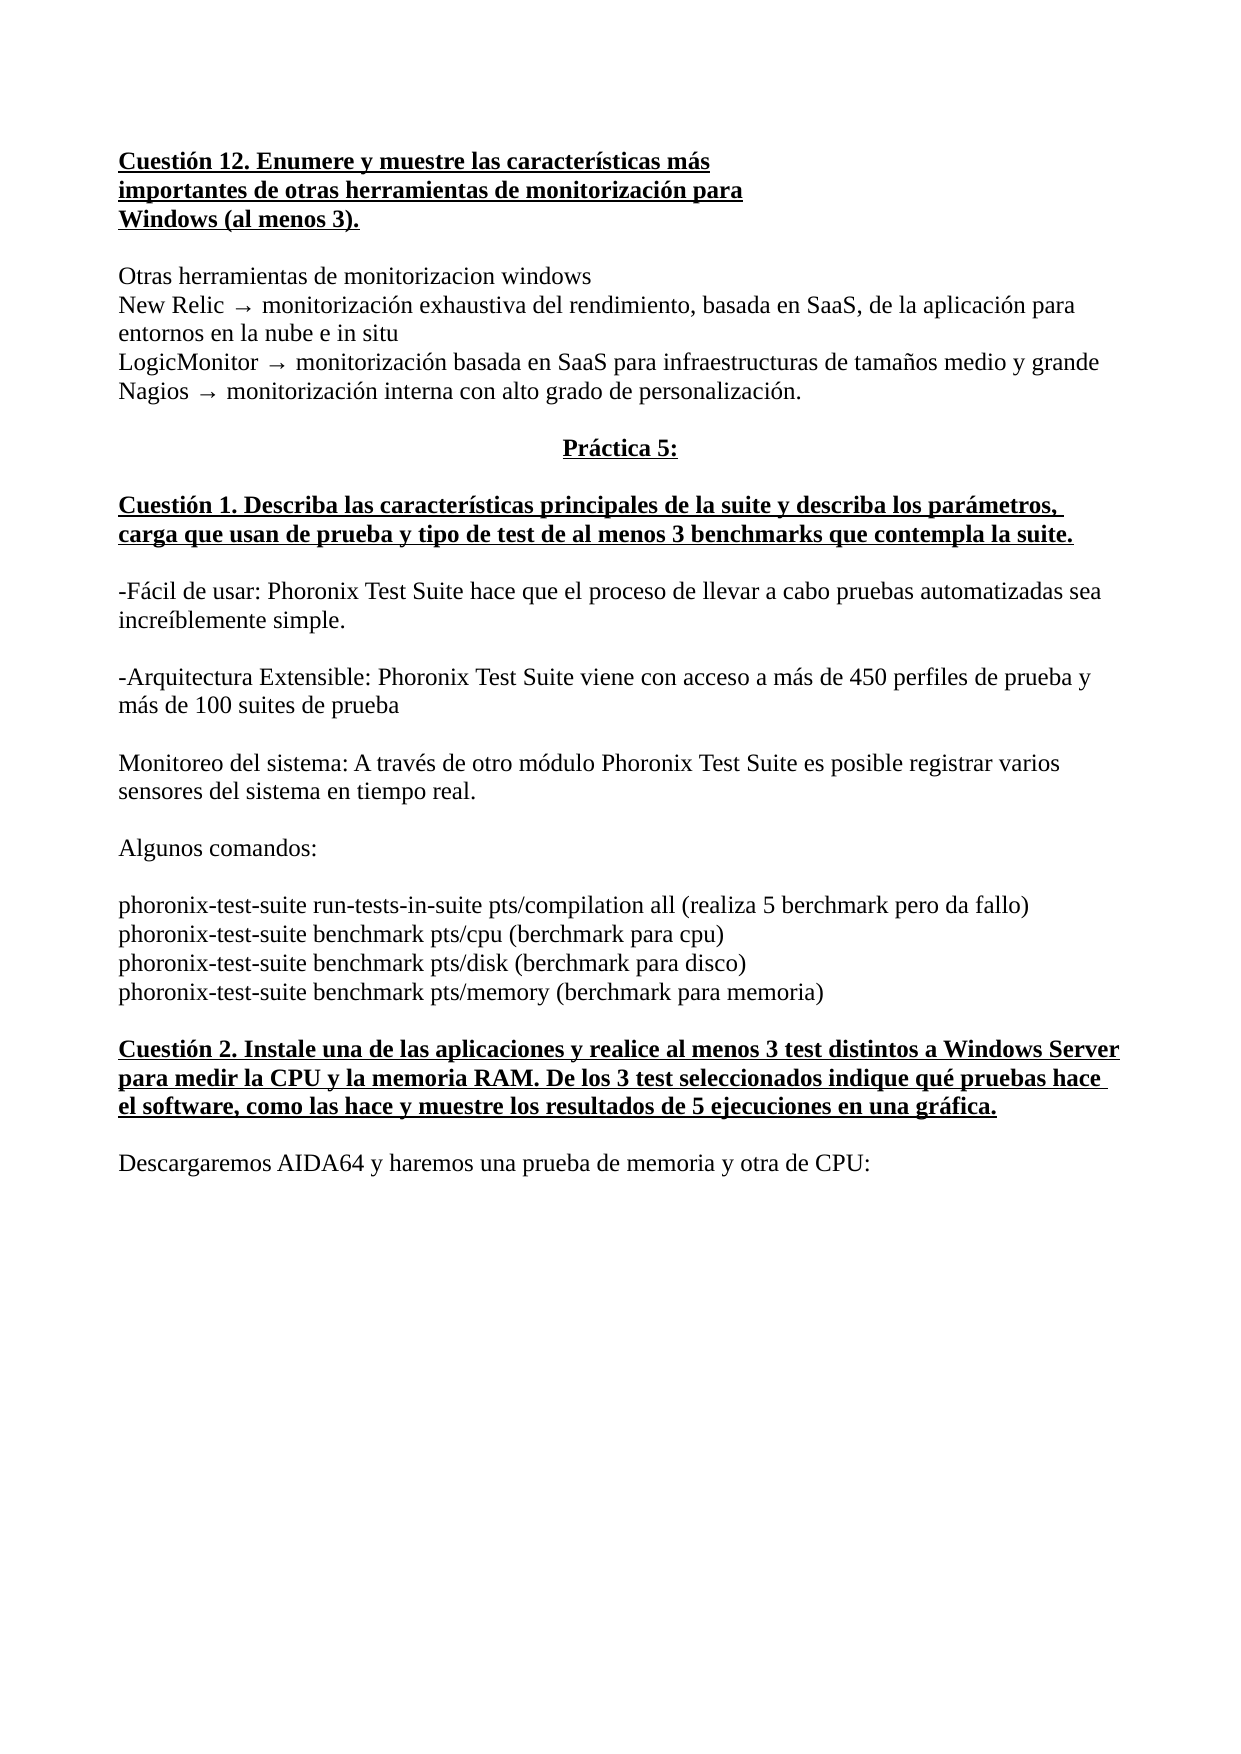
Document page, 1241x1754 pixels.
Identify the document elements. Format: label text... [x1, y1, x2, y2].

text Cuestión 12. Enumere y muestre las características más [118, 146, 1122, 175]
text Nagios → monitorización interna con alto grado de personalización. [118, 376, 1122, 405]
text Práctica 5: [118, 433, 1122, 462]
text phoronix-test-suite benchmark pts/disk (berchmark para disco) [118, 948, 1122, 977]
text phoronix-test-suite run-tests-in-suite pts/compilation all (realiza 5 berchmark pero da fallo) [118, 891, 1122, 919]
text -Fácil de usar: Phoronix Test Suite hace que el proceso de llevar a cabo pruebas automatizadas sea increíblemente simple. [118, 576, 1122, 633]
text LogicMonitor → monitorización basada en SaaS para infraestructuras de tamaños medio y grande [118, 347, 1122, 376]
text phoronix-test-suite benchmark pts/cpu (berchmark para cpu) [118, 919, 1122, 948]
text Monitoreo del sistema: A través de otro módulo Phoronix Test Suite es posible registrar varios sensores del sistema en tiempo real. [118, 748, 1122, 805]
text Algunos comandos: [118, 833, 1122, 862]
text Cuestión 1. Describa las características principales de la suite y describa los parámetros, carga que usan de prueba y tipo de test de al menos 3 benchmarks que contempla la suite. [118, 490, 1122, 548]
text Windows (al menos 3). [118, 204, 1122, 233]
text -Arquitectura Extensible: Phoronix Test Suite viene con acceso a más de 450 perfiles de prueba y más de 100 suites de prueba [118, 662, 1122, 719]
text Descargaremos AIDA64 y haremos una prueba de memoria y otra de CPU: [118, 1148, 1122, 1177]
text Otras herramientas de monitorizacion windows [118, 261, 1122, 290]
text importantes de otras herramientas de monitorización para [118, 175, 1122, 204]
text New Relic → monitorización exhaustiva del rendimiento, basada en SaaS, de la aplicación para entornos en la nube e in situ [118, 290, 1122, 347]
text Cuestión 2. Instale una de las aplicaciones y realice al menos 3 test distintos a Windows Server para medir la CPU y la memoria RAM. De los 3 test seleccionados indique qué pruebas hace el software, como las hace y muestre los resultados de 5 ejecuciones en una gráfica. [118, 1034, 1122, 1120]
text phoronix-test-suite benchmark pts/memory (berchmark para memoria) [118, 977, 1122, 1006]
